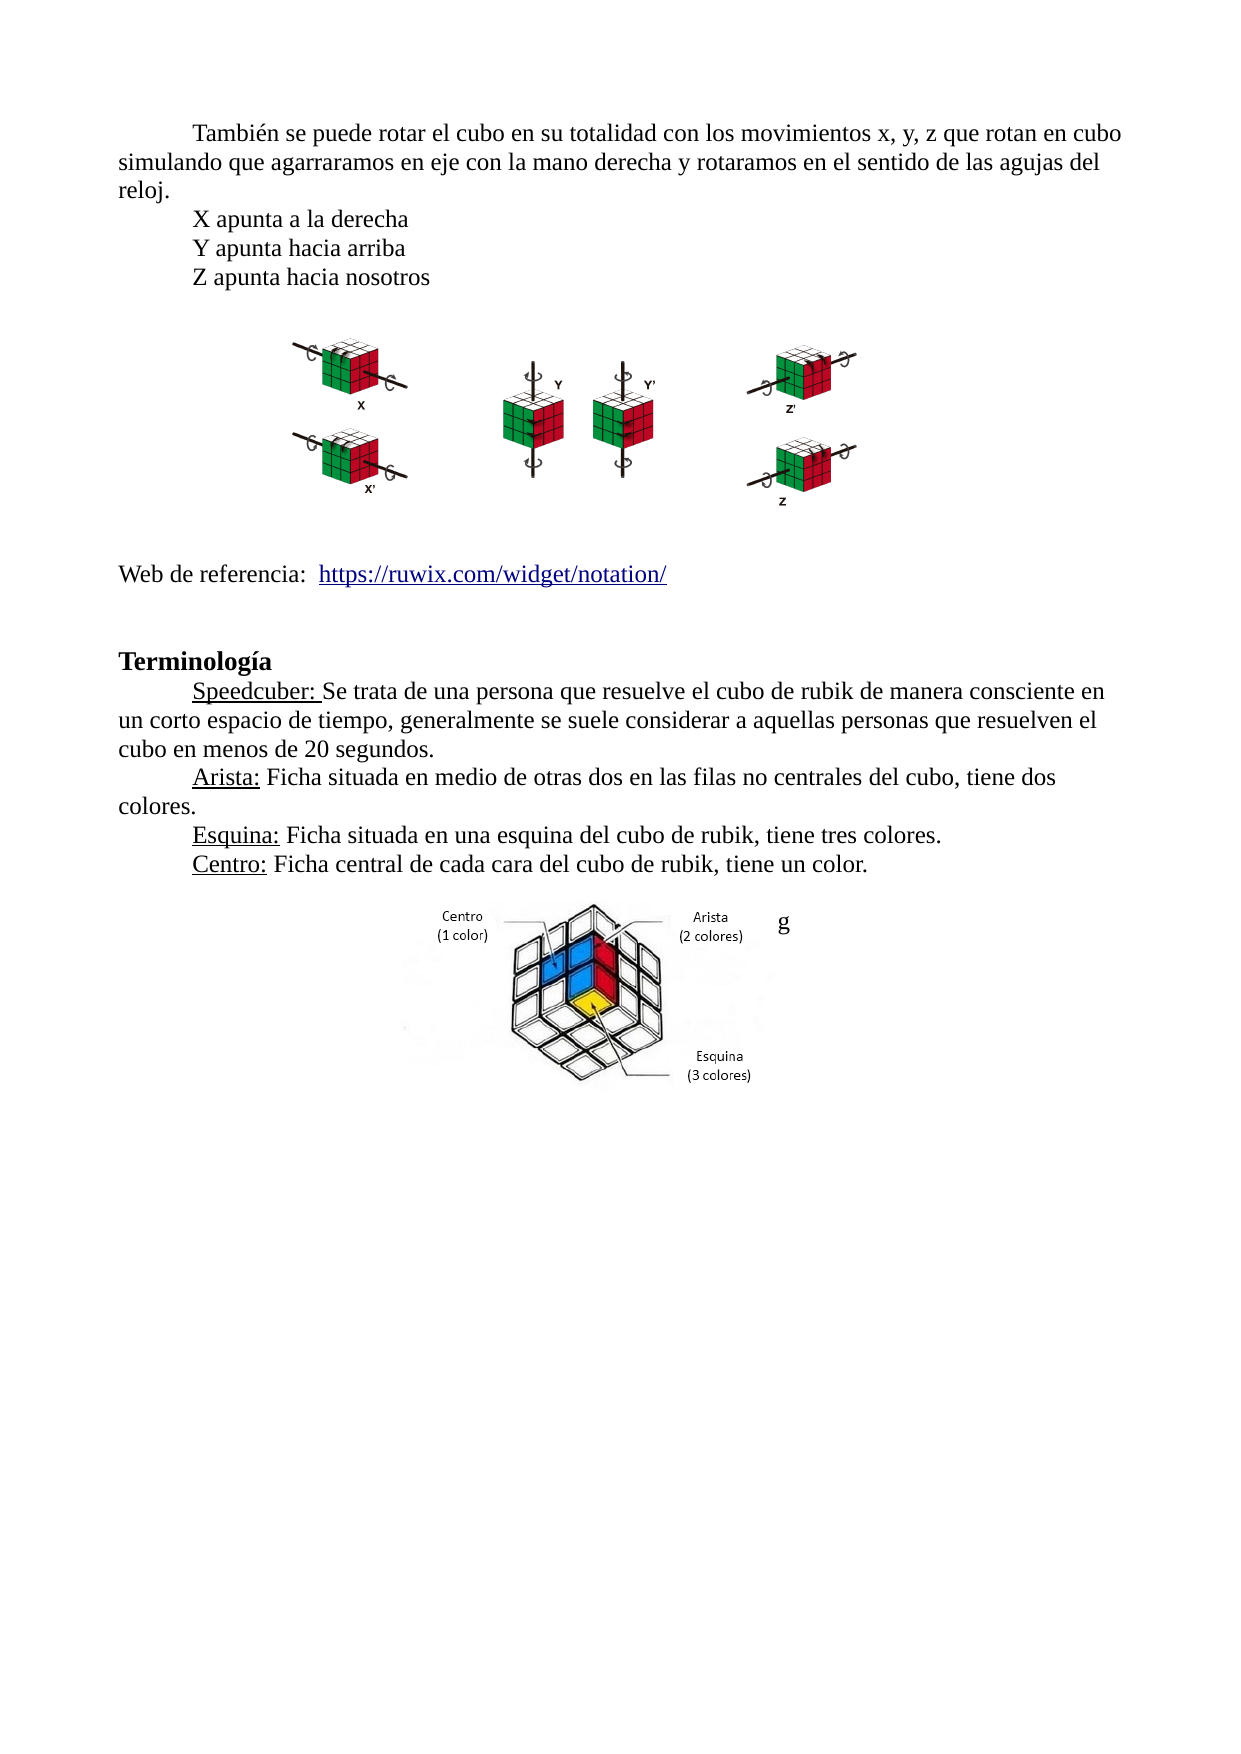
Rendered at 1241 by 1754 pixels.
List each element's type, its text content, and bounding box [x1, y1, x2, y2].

text Terminología [118, 645, 1122, 676]
text [118, 906, 402, 935]
text Esquina: Ficha situada en una esquina del cubo de rubik, tiene tres colores. [118, 820, 1122, 849]
picture [471, 312, 688, 528]
text Centro: Ficha central de cada cara del cubo de rubik, tiene un color. [118, 849, 1122, 877]
text Z apunta hacia nosotros [118, 262, 1122, 291]
text Speedcuber: Se trata de una persona que resuelve el cubo de rubik de manera consciente en un corto espacio de tiempo, generalmente se suele considerar a aquellas personas que resuelven el cubo en menos de 20 segundos. [118, 676, 1122, 762]
text También se puede rotar el cubo en su totalidad con los movimientos x, y, z que rotan en cubo simulando que agarraramos en eje con la mano derecha y rotaramos en el sentido de las agujas del reloj. [118, 118, 1122, 204]
text Arista: Ficha situada en medio de otras dos en las filas no centrales del cubo, tiene dos colores. [118, 762, 1122, 820]
text X apunta a la derecha [118, 204, 1122, 233]
text g [778, 906, 1122, 935]
text Web de referencia: https://ruwix.com/widget/notation/ [118, 559, 1122, 588]
picture [402, 901, 778, 1091]
picture [692, 312, 911, 531]
text Y apunta hacia arriba [118, 233, 1122, 262]
picture [243, 312, 457, 526]
